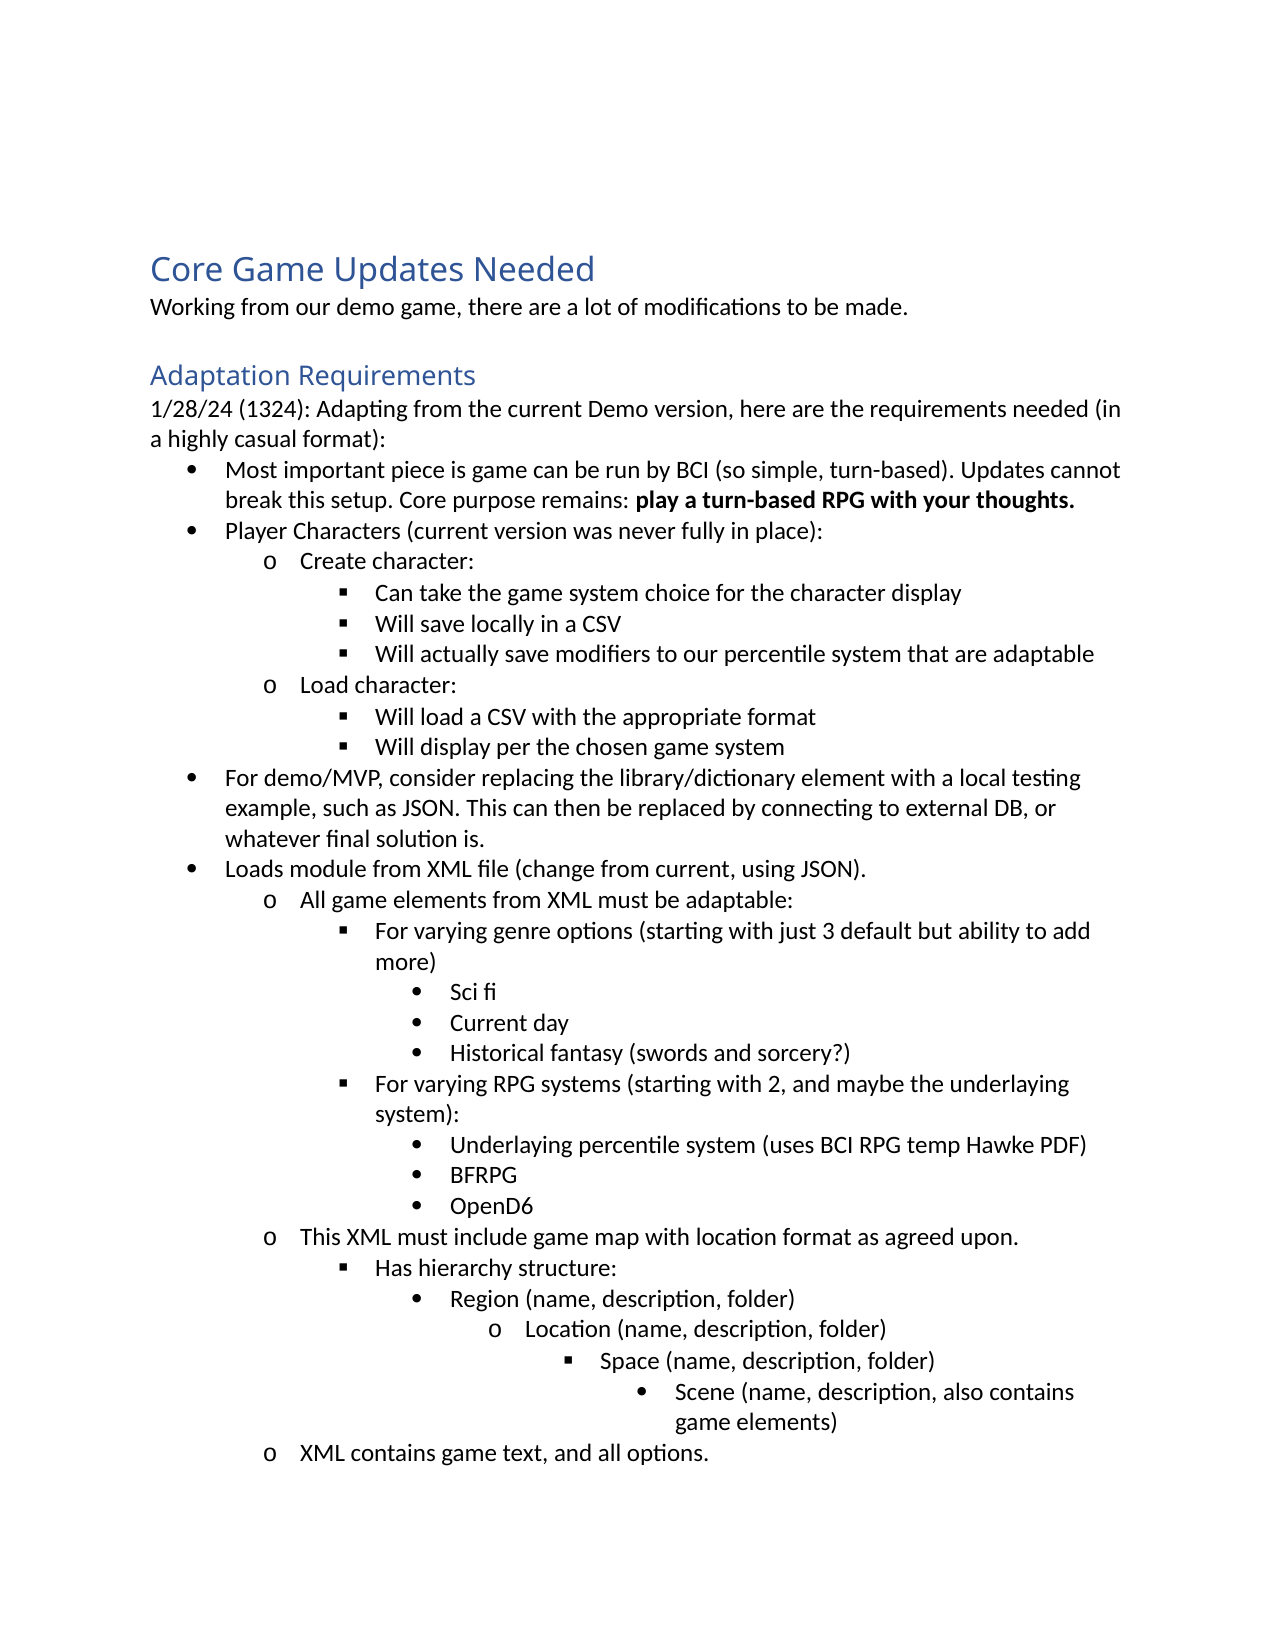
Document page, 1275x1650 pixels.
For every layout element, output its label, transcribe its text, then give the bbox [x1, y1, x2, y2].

list BFRPG [412, 1160, 1125, 1190]
list Most important piece is game can be run by BCI (so simple, turn-based). Updates cannot break this setup. Core purpose remains: play a turn-based RPG with your thoughts. [187, 454, 1125, 515]
list Location (name, description, folder) [487, 1313, 1125, 1345]
list Load character: [262, 669, 1125, 701]
list Will load a CSV with the appropriate format [337, 701, 1125, 731]
list Will actually save modifiers to our percentile system that are adaptable [337, 638, 1125, 669]
list Has hierarchy structure: [337, 1252, 1125, 1283]
list Space (name, description, folder) [562, 1345, 1125, 1376]
text Working from our demo game, there are a lot of modifications to be made. [150, 291, 1125, 321]
subtitle Adaptation Requirements [150, 356, 1125, 393]
list All game elements from XML must be adaptable: [262, 884, 1125, 916]
list Region (name, description, folder) [412, 1283, 1125, 1313]
list XML contains game text, and all options. [262, 1437, 1125, 1469]
subtitle Core Game Updates Needed [150, 245, 1125, 291]
list Player Characters (current version was never fully in place): [187, 515, 1125, 546]
list Will display per the chosen game system [337, 731, 1125, 762]
list Historical fantasy (swords and sorcery?) [412, 1038, 1125, 1068]
list Sci fi [412, 977, 1125, 1007]
list For demo/MVP, consider replacing the library/dictionary element with a local testing example, such as JSON. This can then be replaced by connecting to external DB, or whatever final solution is. [187, 762, 1125, 853]
list Will save locally in a CSV [337, 608, 1125, 638]
list For varying genre options (starting with just 3 default but ability to add more) [337, 916, 1125, 977]
list Loads module from XML file (change from current, using JSON). [187, 853, 1125, 884]
text 1/28/24 (1324): Adapting from the current Demo version, here are the requirements needed (in a highly casual format): [150, 393, 1125, 454]
list Current day [412, 1007, 1125, 1038]
list OpenD6 [412, 1190, 1125, 1221]
list Can take the game system choice for the character display [337, 577, 1125, 608]
list For varying RPG systems (starting with 2, and maybe the underlaying system): [337, 1068, 1125, 1129]
list Create character: [262, 546, 1125, 577]
list This XML must include game map with location format as agreed upon. [262, 1221, 1125, 1252]
list Scene (name, description, also contains game elements) [637, 1376, 1125, 1437]
list Underlaying percentile system (uses BCI RPG temp Hawke PDF) [412, 1129, 1125, 1160]
